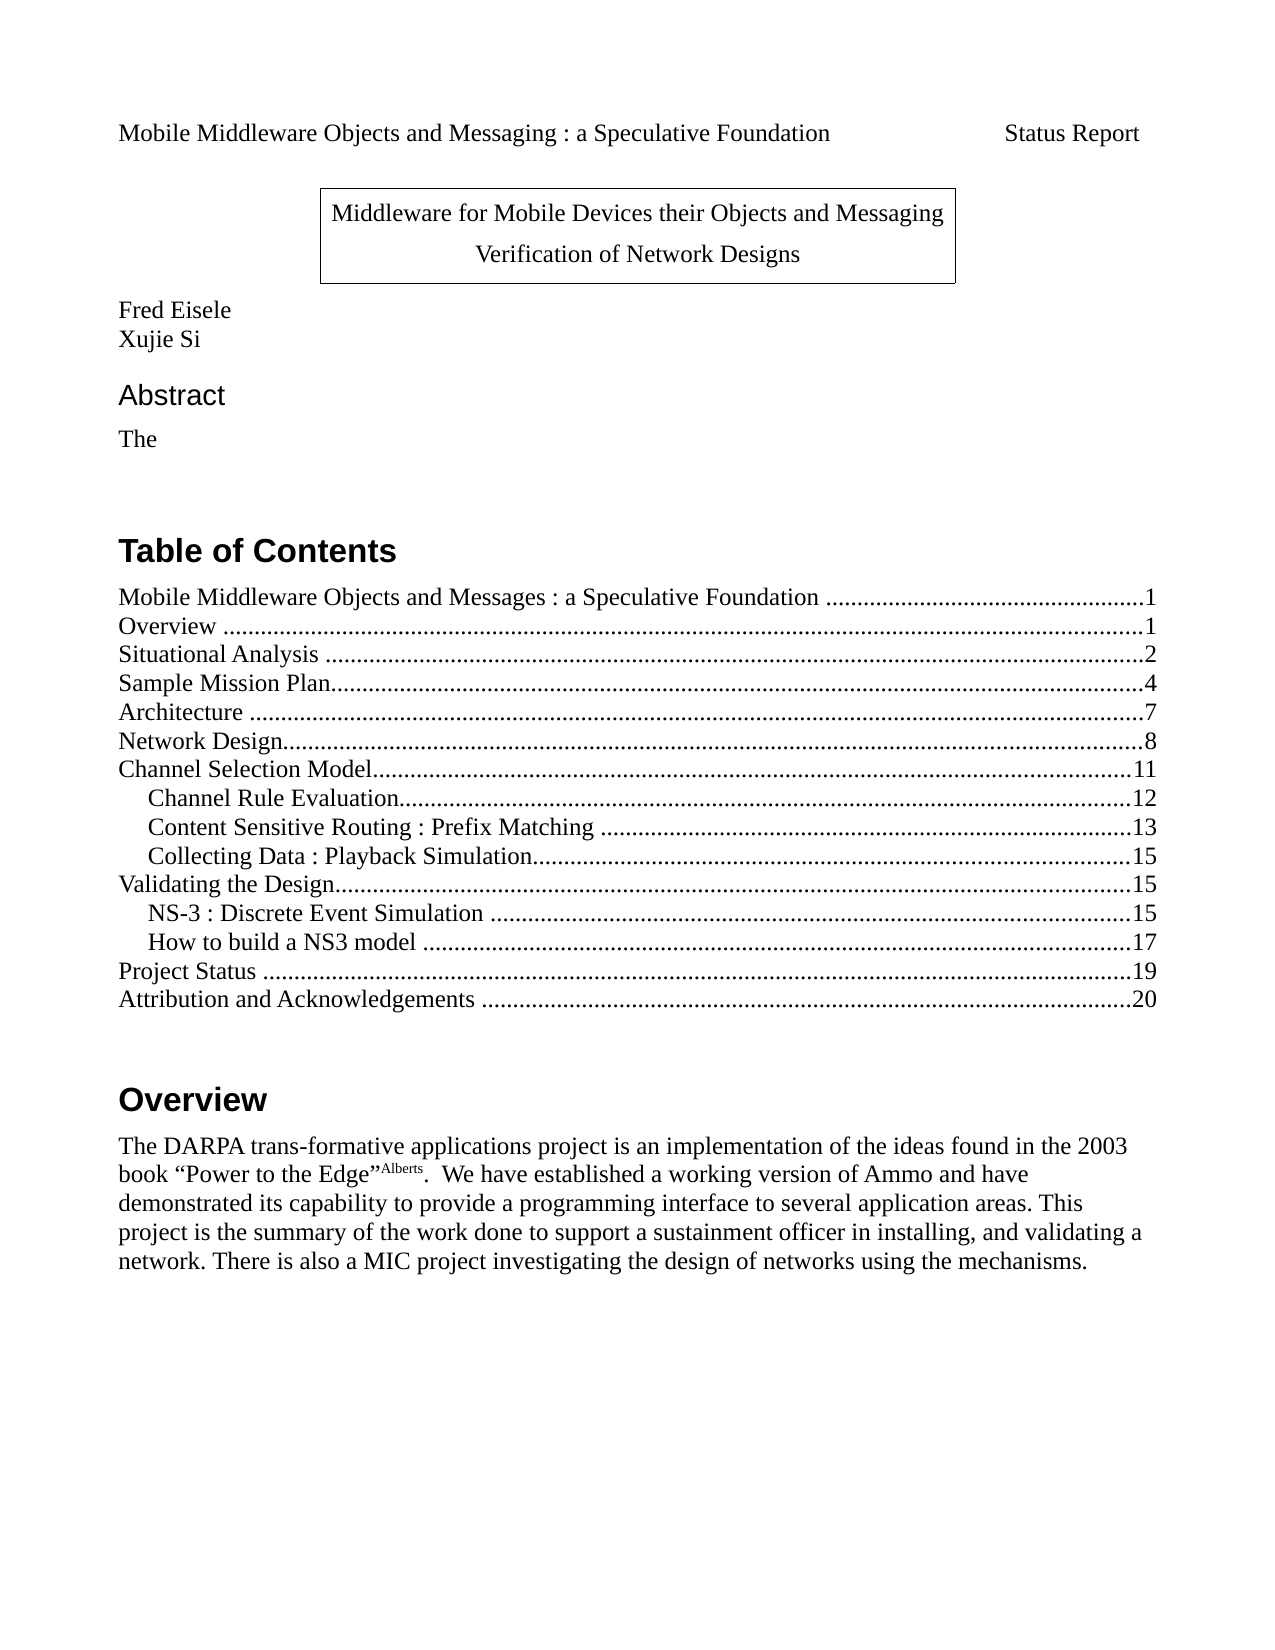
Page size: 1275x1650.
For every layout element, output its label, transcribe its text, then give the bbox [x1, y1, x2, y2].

text Project Status 19 [118, 956, 1157, 984]
text Attribution and Acknowledgements 20 [118, 984, 1157, 1013]
text Network Design 8 [118, 726, 1157, 754]
text The [118, 424, 1157, 452]
text Overview 1 [118, 611, 1157, 639]
subtitle Overview [118, 1079, 1157, 1118]
text Content Sensitive Routing : Prefix Matching 13 [148, 812, 1157, 841]
text The DARPA trans-formative applications project is an implementation of the ideas found in the 2003 book “Power to the Edge”. We have established a working version of Ammo and have demonstrated its capability to provide a programming interface to several application areas. This project is the summary of the work done to support a sustainment officer in installing, and validating a network. There is also a MIC project investigating the design of networks using the mechanisms. [118, 1131, 1157, 1274]
text Architecture 7 [118, 697, 1157, 726]
text Mobile Middleware Objects and Messages : a Speculative Foundation 1 [118, 582, 1157, 611]
text How to build a NS3 model 17 [148, 927, 1157, 956]
subtitle Abstract [118, 378, 1157, 411]
text Channel Selection Model 11 [118, 754, 1157, 783]
text Validating the Design 15 [118, 869, 1157, 898]
text Channel Rule Evaluation 12 [148, 783, 1157, 812]
text Xujie Si [118, 324, 1157, 353]
text Sample Mission Plan 4 [118, 668, 1157, 697]
text Collecting Data : Playback Simulation 15 [148, 841, 1157, 869]
subtitle Table of Contents [118, 531, 1157, 569]
text Verification of Network Designs [329, 239, 946, 268]
text NS-3 : Discrete Event Simulation 15 [148, 898, 1157, 927]
text Situational Analysis 2 [118, 639, 1157, 668]
text Fred Eisele [118, 176, 1157, 324]
text Middleware for Mobile Devices their Objects and Messaging [329, 198, 946, 226]
